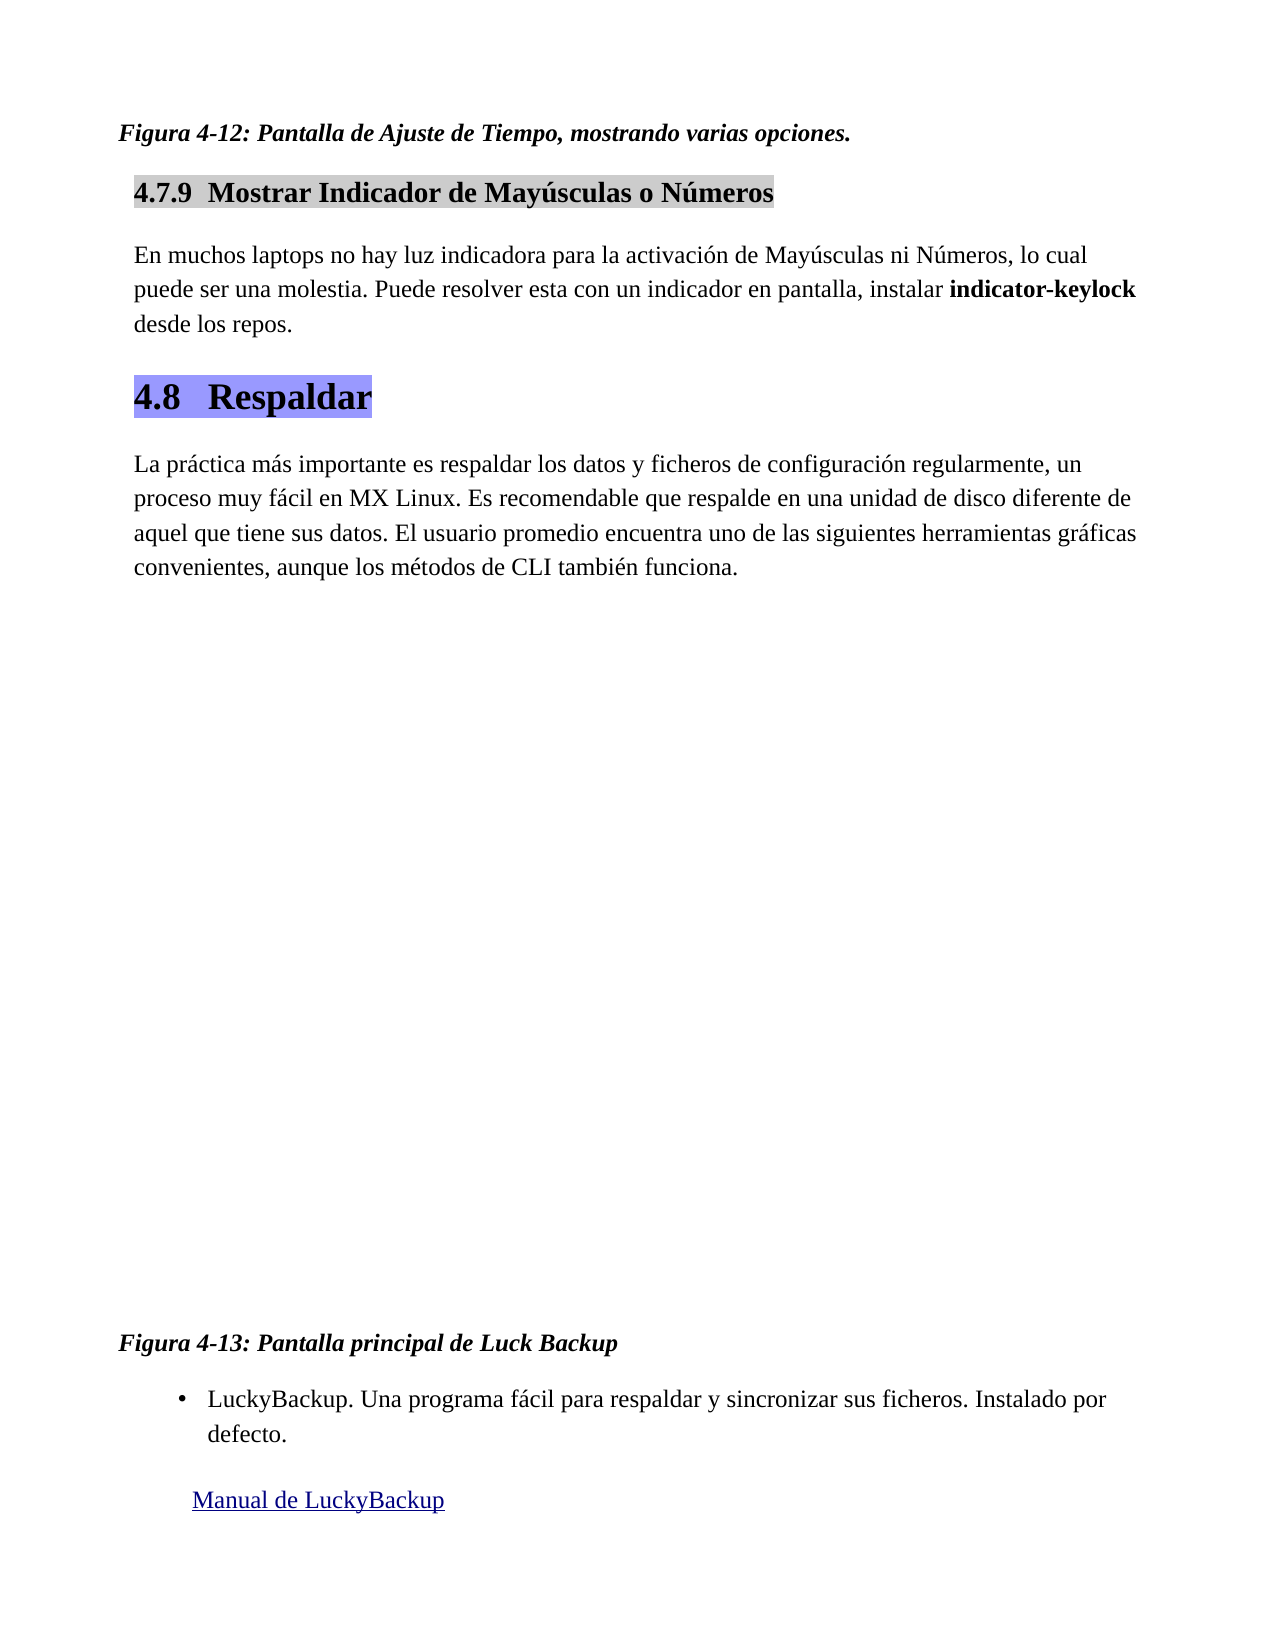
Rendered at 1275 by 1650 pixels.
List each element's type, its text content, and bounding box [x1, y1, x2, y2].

text Figura 4-12: Pantalla de Ajuste de Tiempo, mostrando varias opciones. [118, 118, 1157, 147]
subtitle 4.8 Respaldar [134, 374, 1141, 418]
list Manual de LuckyBackup [162, 1485, 1157, 1513]
list LuckyBackup. Una programa fácil para respaldar y sincronizar sus ficheros. Instalado por defecto. [178, 1384, 1141, 1448]
text La práctica más importante es respaldar los datos y ficheros de configuración regularmente, un proceso muy fácil en MX Linux. Es recomendable que respalde en una unidad de disco diferente de aquel que tiene sus datos. El usuario promedio encuentra uno de las siguientes herramientas gráficas convenientes, aunque los métodos de CLI también funciona. [134, 449, 1141, 581]
text Figura 4-13: Pantalla principal de Luck Backup [118, 1328, 1157, 1356]
text En muchos laptops no hay luz indicadora para la activación de Mayúsculas ni Números, lo cual puede ser una molestia. Puede resolver esta con un indicador en pantalla, instalar indicator-keylock desde los repos. [134, 240, 1141, 337]
subtitle 4.7.9 Mostrar Indicador de Mayúsculas o Números [774, 175, 1141, 208]
